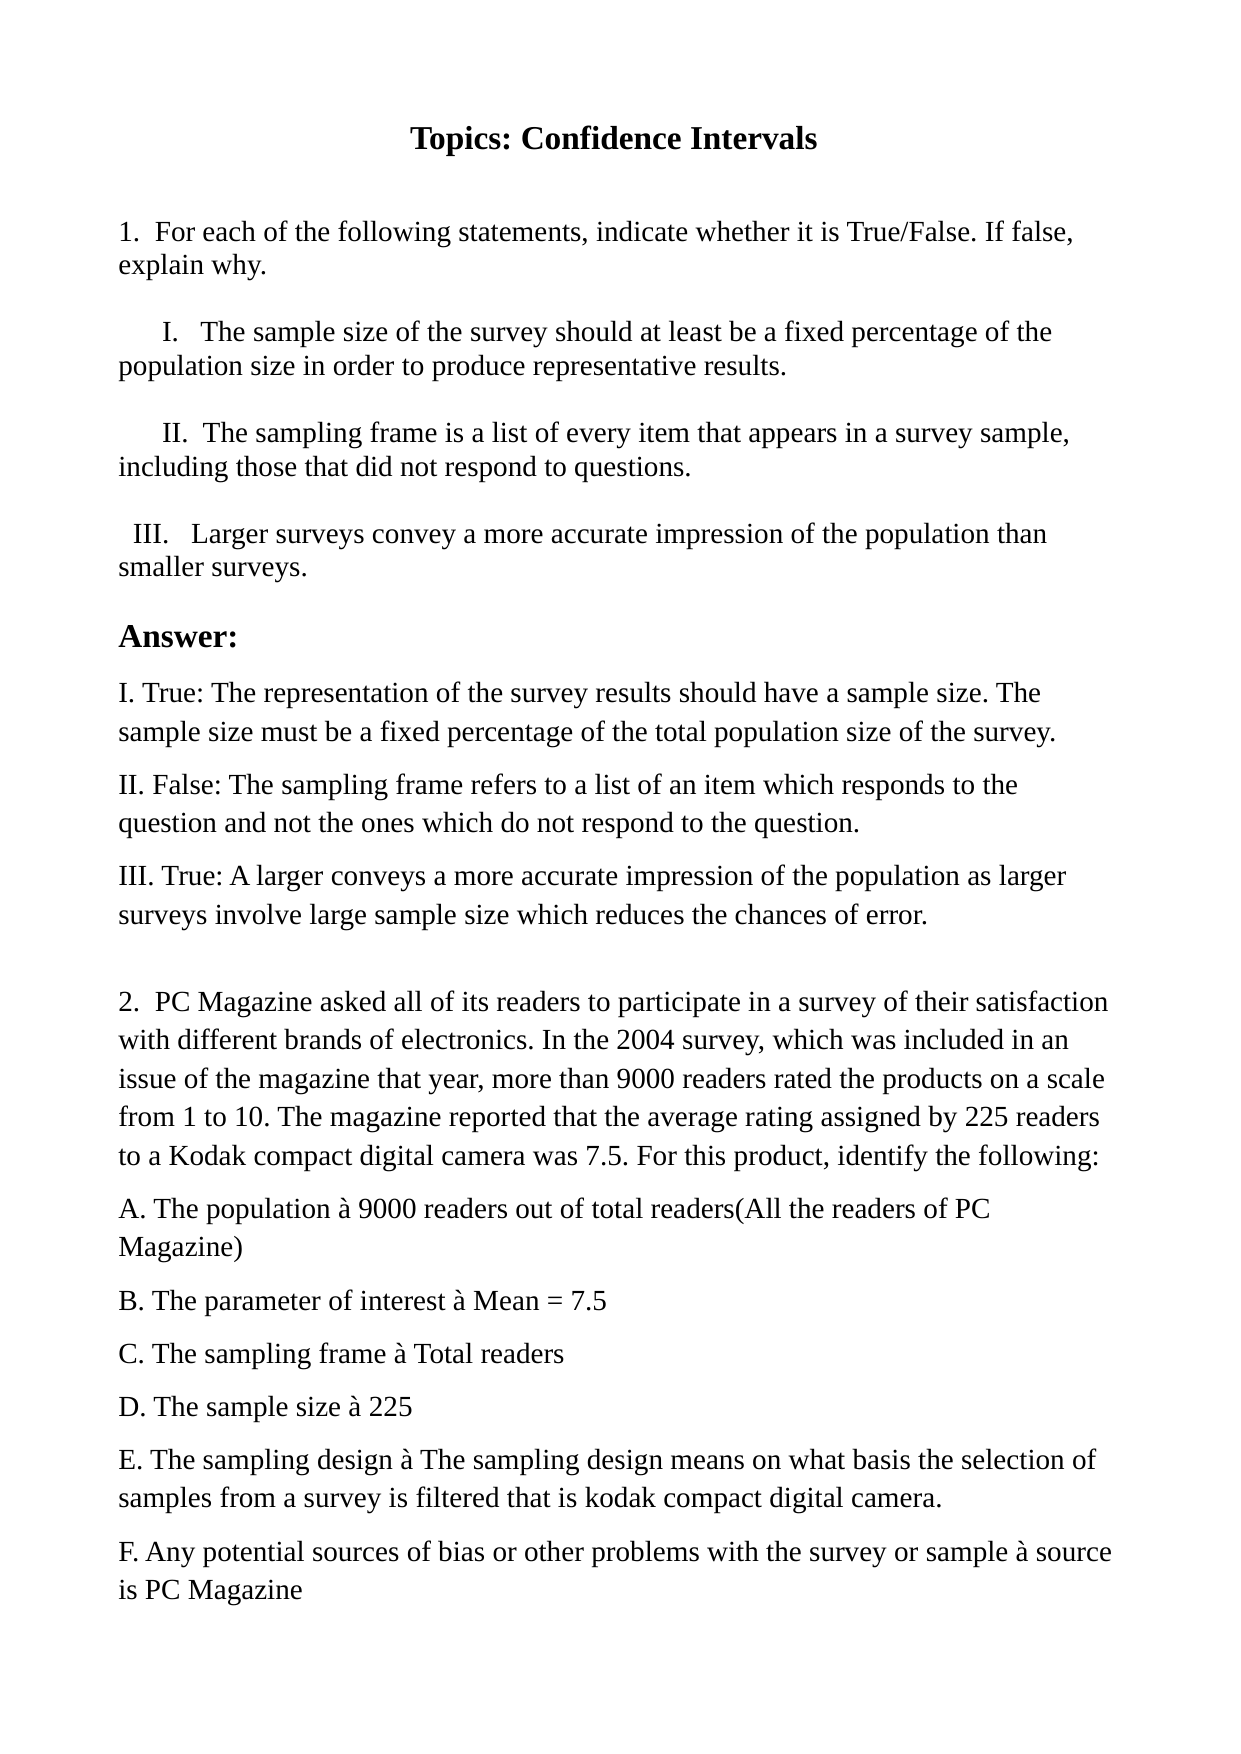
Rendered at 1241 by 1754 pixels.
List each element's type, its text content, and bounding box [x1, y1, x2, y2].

text II. False: The sampling frame refers to a list of an item which responds to the question and not the ones which do not respond to the question. [118, 767, 1122, 839]
text I. The sample size of the survey should at least be a fixed percentage of the population size in order to produce representative results. [118, 314, 1122, 382]
text F. Any potential sources of bias or other problems with the survey or sample à source is PC Magazine [118, 1534, 1122, 1606]
text Topics: Confidence Intervals [118, 118, 1122, 156]
text I. True: The representation of the survey results should have a sample size. The sample size must be a fixed percentage of the total population size of the survey. [118, 675, 1122, 747]
text B. The parameter of interest à Mean = 7.5 [118, 1283, 1122, 1316]
text E. The sampling design à The sampling design means on what basis the selection of samples from a survey is filtered that is kodak compact digital camera. [118, 1442, 1122, 1514]
text 1. For each of the following statements, indicate whether it is True/False. If false, explain why. [118, 214, 1122, 281]
text III. Larger surveys convey a more accurate impression of the population than smaller surveys. [118, 516, 1122, 583]
text C. The sampling frame à Total readers [118, 1336, 1122, 1369]
text Answer: [118, 616, 1122, 655]
text A. The population à 9000 readers out of total readers(All the readers of PC Magazine) [118, 1191, 1122, 1263]
text 2. PC Magazine asked all of its readers to participate in a survey of their satisfaction with different brands of electronics. In the 2004 survey, which was included in an issue of the magazine that year, more than 9000 readers rated the products on a scale from 1 to 10. The magazine reported that the average rating assigned by 225 readers to a Kodak compact digital camera was 7.5. For this product, identify the following: [118, 984, 1122, 1171]
text D. The sample size à 225 [118, 1389, 1122, 1422]
text III. True: A larger conveys a more accurate impression of the population as larger surveys involve large sample size which reduces the chances of error. [118, 858, 1122, 931]
text II. The sampling frame is a list of every item that appears in a survey sample, including those that did not respond to questions. [118, 415, 1122, 482]
